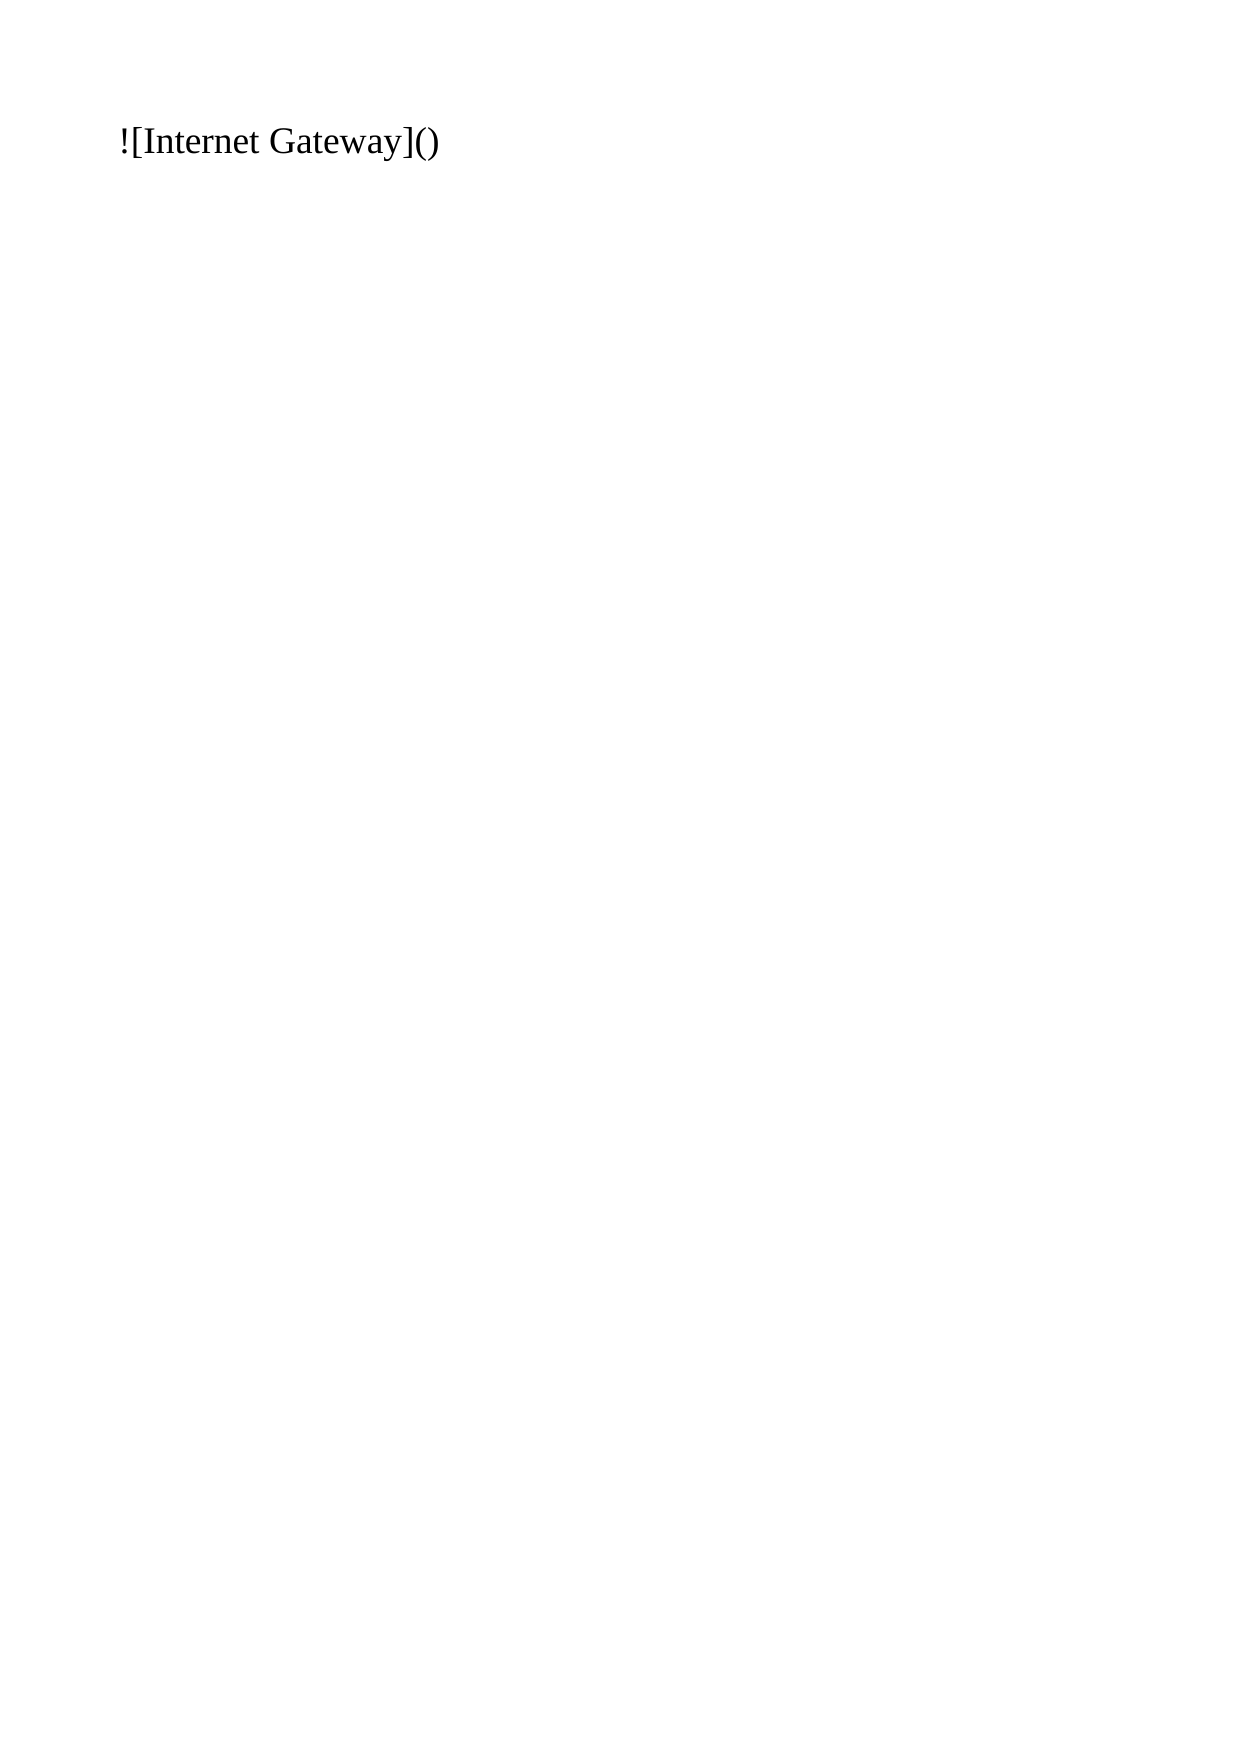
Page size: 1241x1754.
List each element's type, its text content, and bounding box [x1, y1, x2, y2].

text ![Internet Gateway]() [118, 118, 1122, 161]
